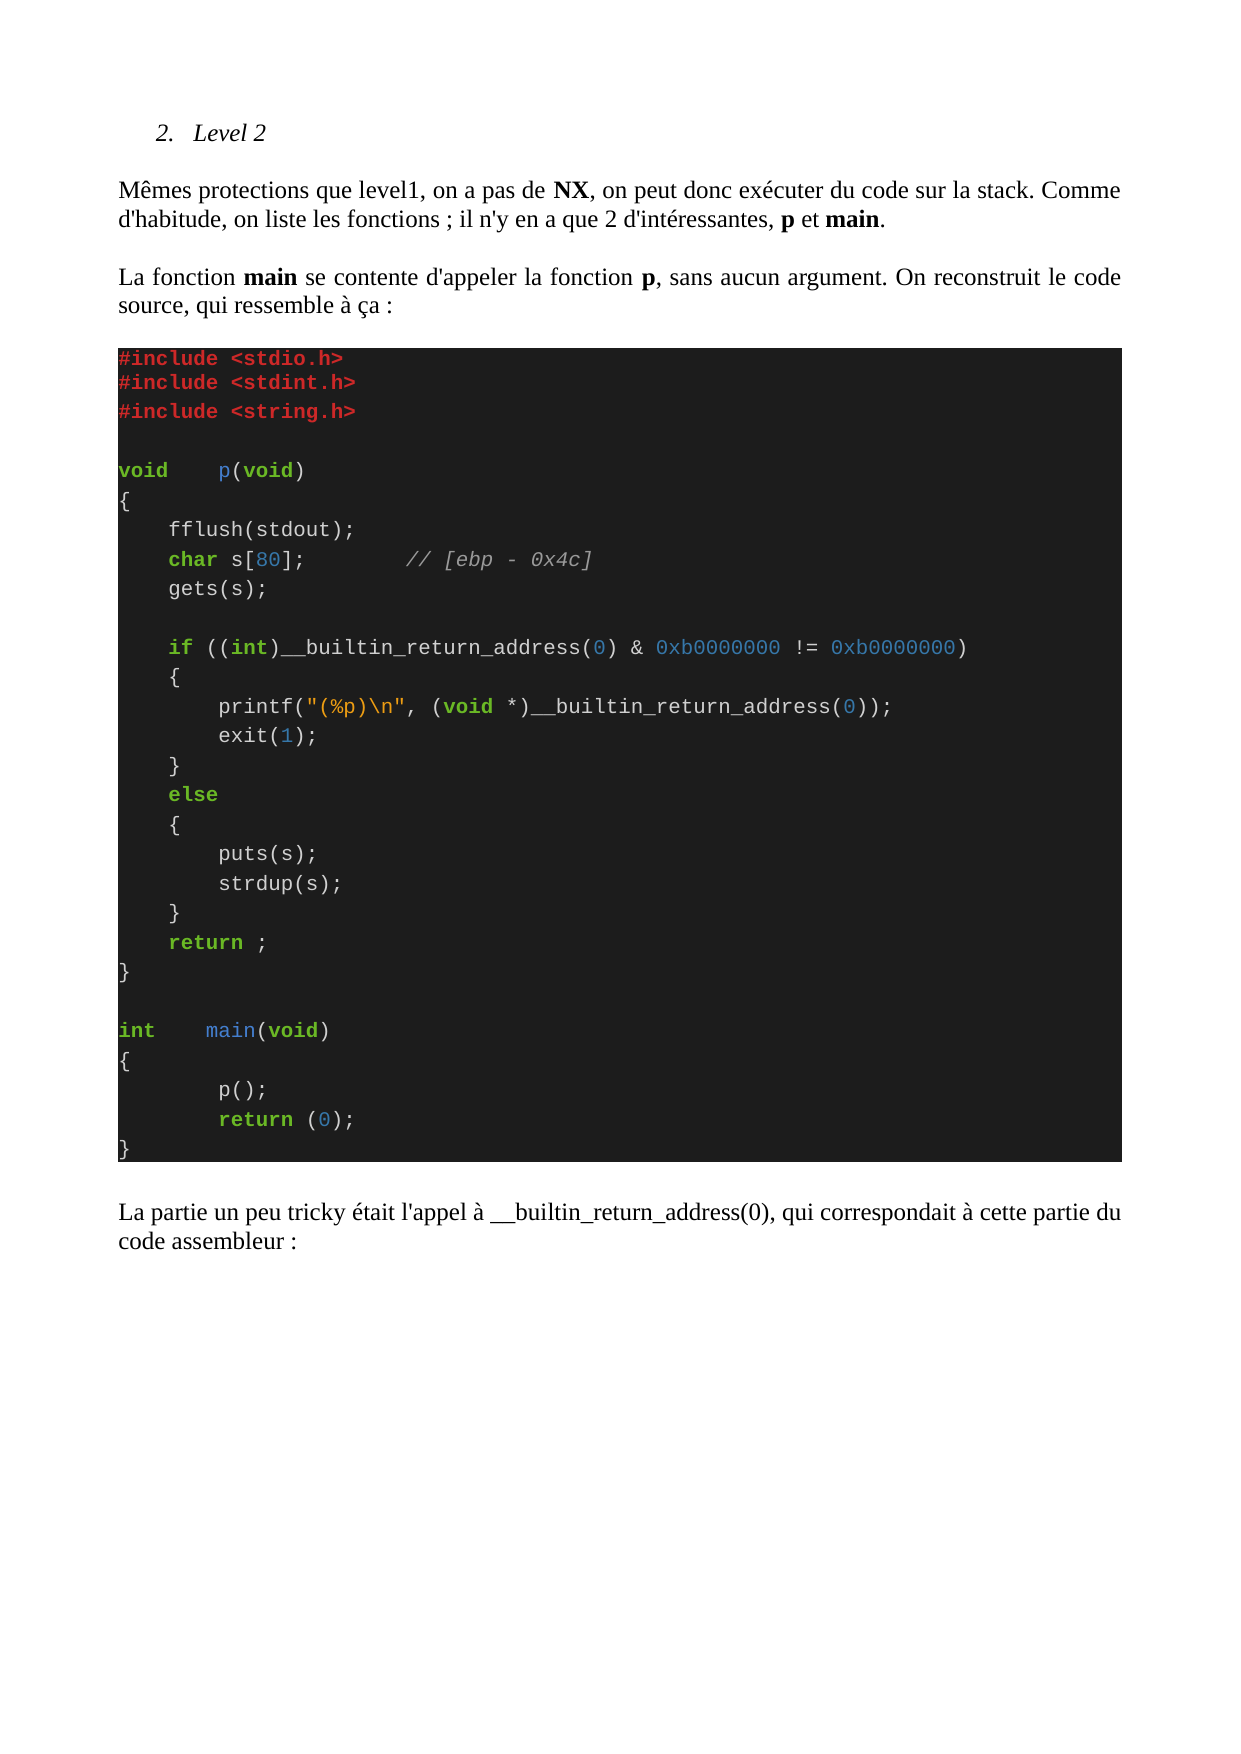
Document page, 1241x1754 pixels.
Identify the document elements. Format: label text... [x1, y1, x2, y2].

text #include <stdio.h> [118, 348, 1122, 372]
text p(); [118, 1079, 1122, 1103]
text { [118, 1050, 1122, 1073]
text #include <string.h> [118, 401, 1122, 425]
text void p(void) [118, 460, 1122, 484]
text { [118, 490, 1122, 513]
text int main(void) [118, 1020, 1122, 1044]
text gets(s); [118, 578, 1122, 602]
text exit(1); [118, 726, 1122, 749]
text if ((int)__builtin_return_address(0) & 0xb0000000 != 0xb0000000) [118, 637, 1122, 661]
text { [118, 814, 1122, 838]
text else [118, 784, 1122, 808]
text { [118, 667, 1122, 690]
text } [118, 1138, 1122, 1162]
text strdup(s); [118, 873, 1122, 897]
text } [118, 755, 1122, 779]
text La partie un peu tricky était l'appel à __builtin_return_address(0), qui correspondait à cette partie du code assembleur : [118, 1197, 1122, 1255]
text return (0); [118, 1109, 1122, 1132]
text char s[80]; // [ebp - 0x4c] [118, 549, 1122, 572]
text printf("(%p)\n", (void *)__builtin_return_address(0)); [118, 696, 1122, 720]
text #include <stdint.h> [118, 372, 1122, 395]
text fflush(stdout); [118, 519, 1122, 543]
text puts(s); [118, 843, 1122, 867]
text } [118, 902, 1122, 926]
text Mêmes protections que level1, on a pas de NX, on peut donc exécuter du code sur la stack. Comme d'habitude, on liste les fonctions ; il n'y en a que 2 d'intéressantes, p et main. [118, 176, 1122, 233]
text return ; [118, 932, 1122, 956]
list Level 2 [156, 118, 1122, 147]
text } [118, 961, 1122, 985]
text La fonction main se contente d'appeler la fonction p, sans aucun argument. On reconstruit le code source, qui ressemble à ça : [118, 262, 1122, 319]
